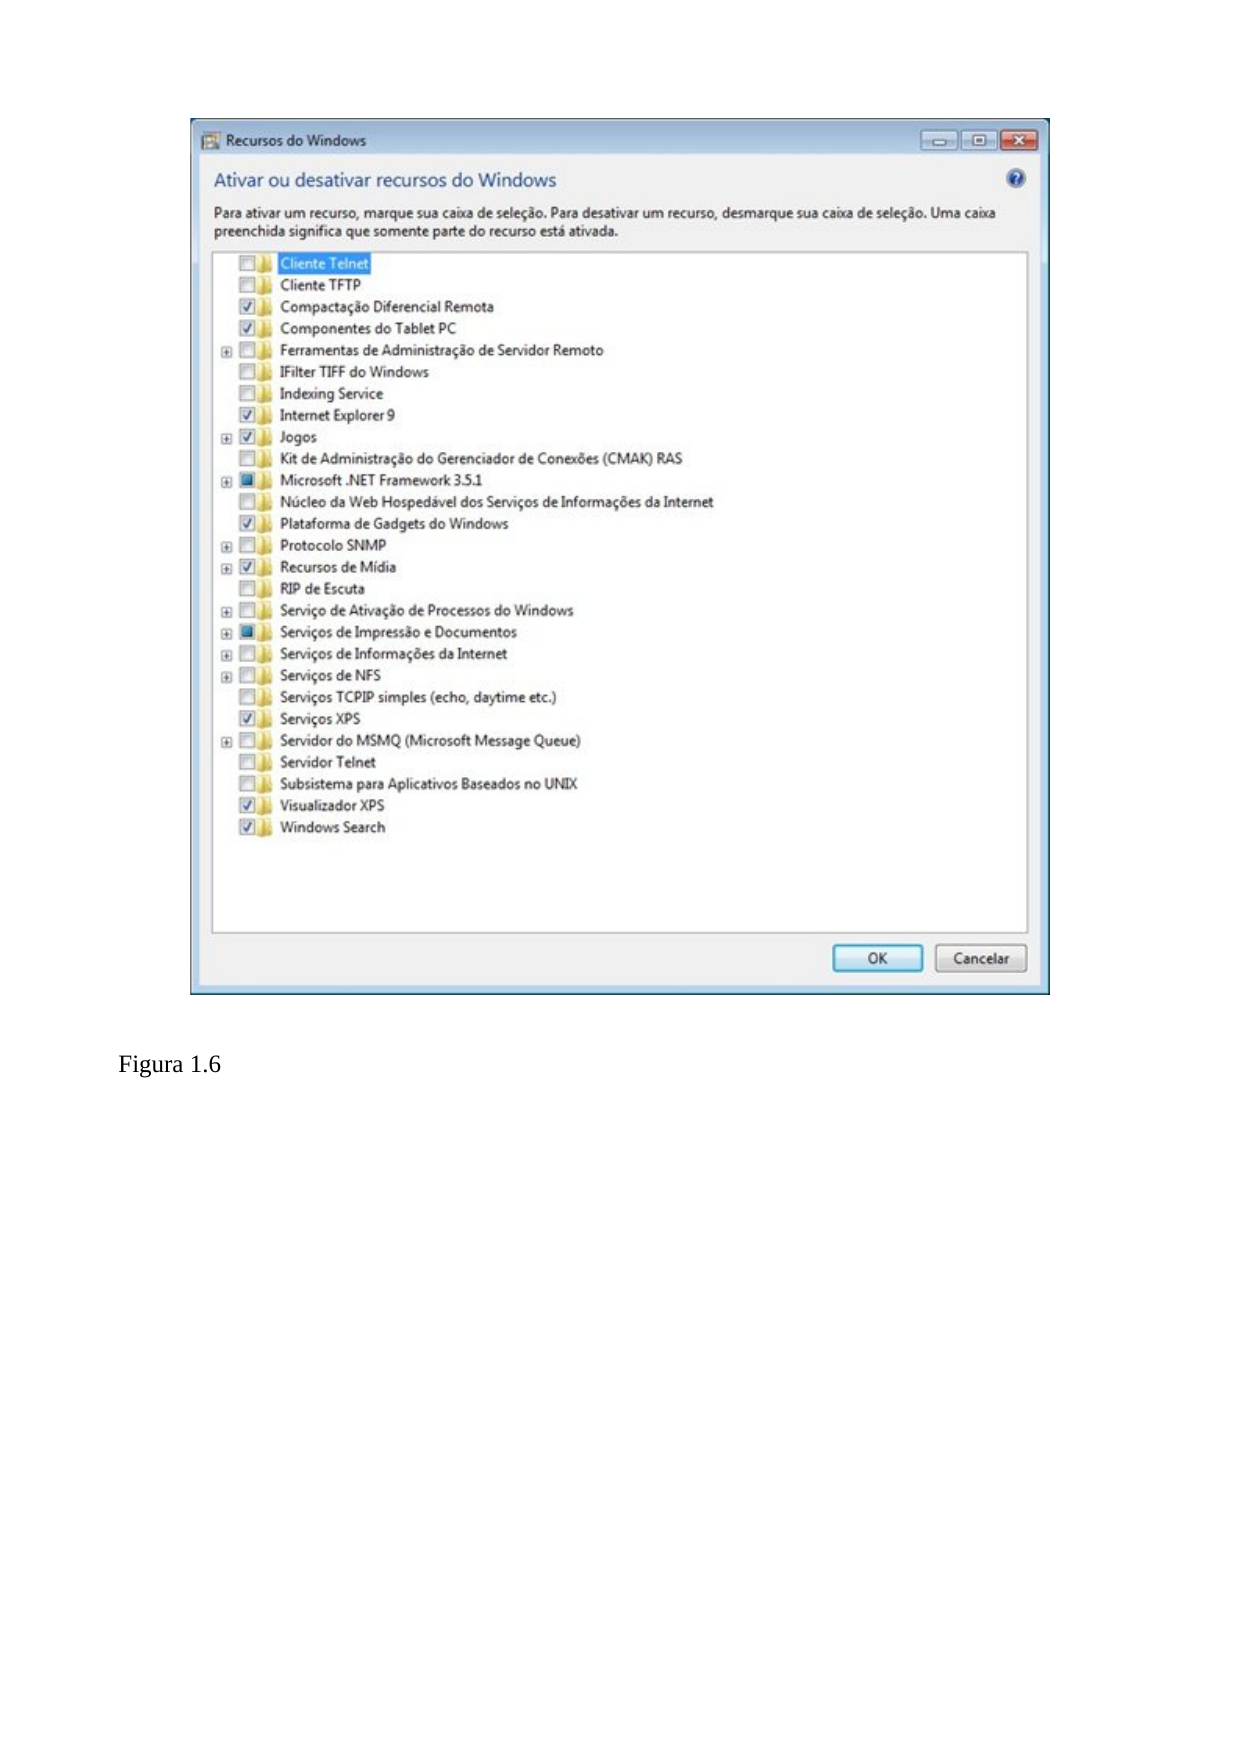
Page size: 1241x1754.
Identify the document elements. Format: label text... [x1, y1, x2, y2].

picture [190, 118, 1050, 995]
text Figura 1.6 [118, 1049, 1122, 1078]
